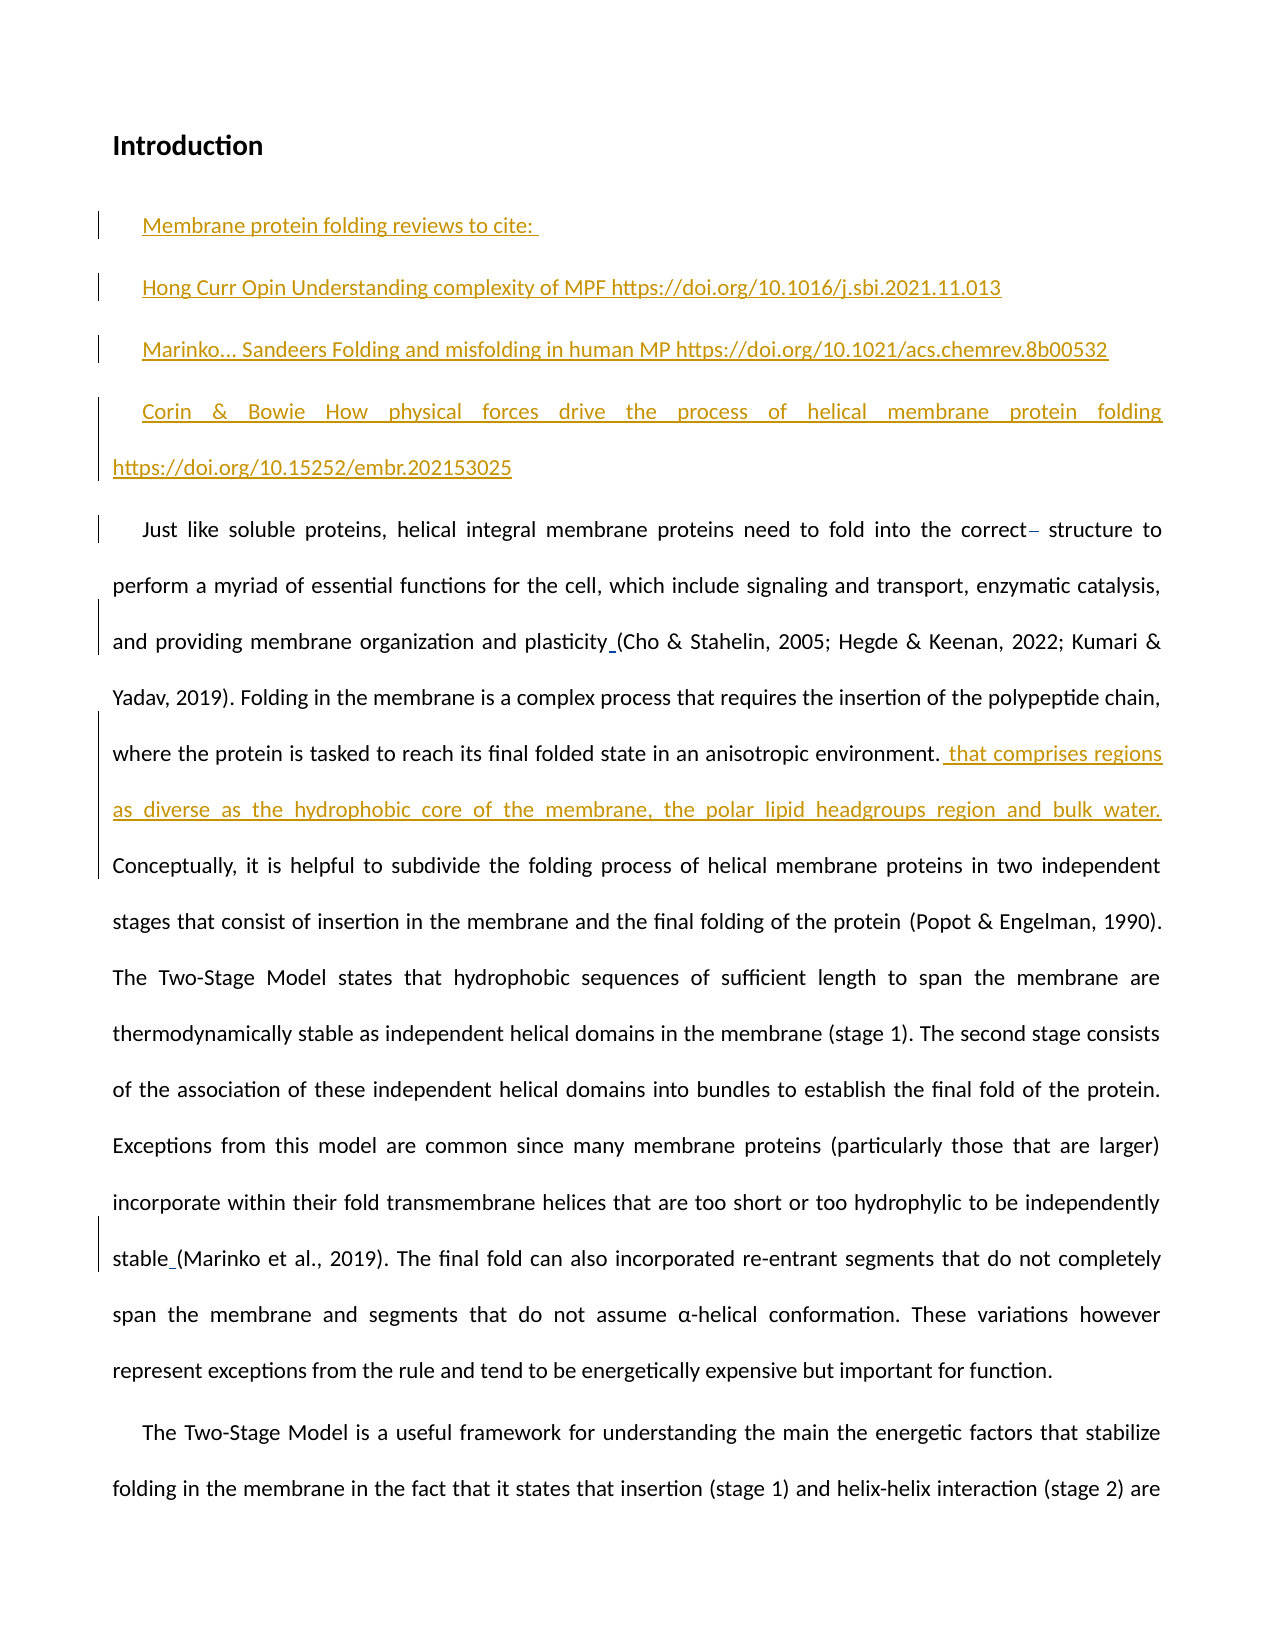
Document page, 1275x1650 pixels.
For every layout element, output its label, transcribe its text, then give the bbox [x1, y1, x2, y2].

text Conceptually, it is helpful to subdivide the folding process of helical membrane proteins in two independent stages that consist of insertion in the membrane and the final folding of the protein (Popot & Engelman, 1990). The Two-Stage Model states that hydrophobic sequences of sufficient length to span the membrane are thermodynamically stable as independent helical domains in the membrane (stage 1). The second stage consists of the association of these independent helical domains into bundles to establish the final fold of the protein. Exceptions from this model are common since many membrane proteins (particularly those that are larger) incorporate within their fold transmembrane helices that are too short or too hydrophylic to be independently stable (Marinko et al., 2019). The final fold can also incorporated re-entrant segments that do not completely span the membrane and segments that do not assume α-helical conformation. These variations however represent exceptions from the rule and tend to be energetically expensive but important for function. [112, 820, 1162, 1384]
text Corin & Bowie How physical forces drive the process of helical membrane protein folding https://doi.org/10.15252/embr.202153025 [112, 397, 1162, 481]
subtitle Introduction [112, 127, 1162, 163]
text Just like soluble proteins, helical integral membrane proteins need to fold into the correct structure to perform a myriad of essential functions for the cell, which include signaling and transport, enzymatic catalysis, and providing membrane organization and plasticity (Cho & Stahelin, 2005; Hegde & Keenan, 2022; Kumari & Yadav, 2019). Folding in the membrane is a complex process that requires the insertion of the polypeptide chain, where the protein is tasked to reach its final folded state in an anisotropic environment. that comprises regions as diverse as the hydrophobic core of the membrane, the polar lipid headgroups region and bulk water. [112, 515, 1162, 819]
text The Two-Stage Model is a useful framework for understanding the main the energetic factors that stabilize folding in the membrane in the fact that it states that insertion (stage 1) and helix-helix interaction (stage 2) are [112, 1418, 1162, 1502]
text Marinko... Sandeers Folding and misfolding in human MP https://doi.org/10.1021/acs.chemrev.8b00532 [112, 335, 1162, 363]
text Membrane protein folding reviews to cite: [112, 211, 1162, 239]
text Hong Curr Opin Understanding complexity of MPF https://doi.org/10.1016/j.sbi.2021.11.013 [112, 273, 1162, 301]
